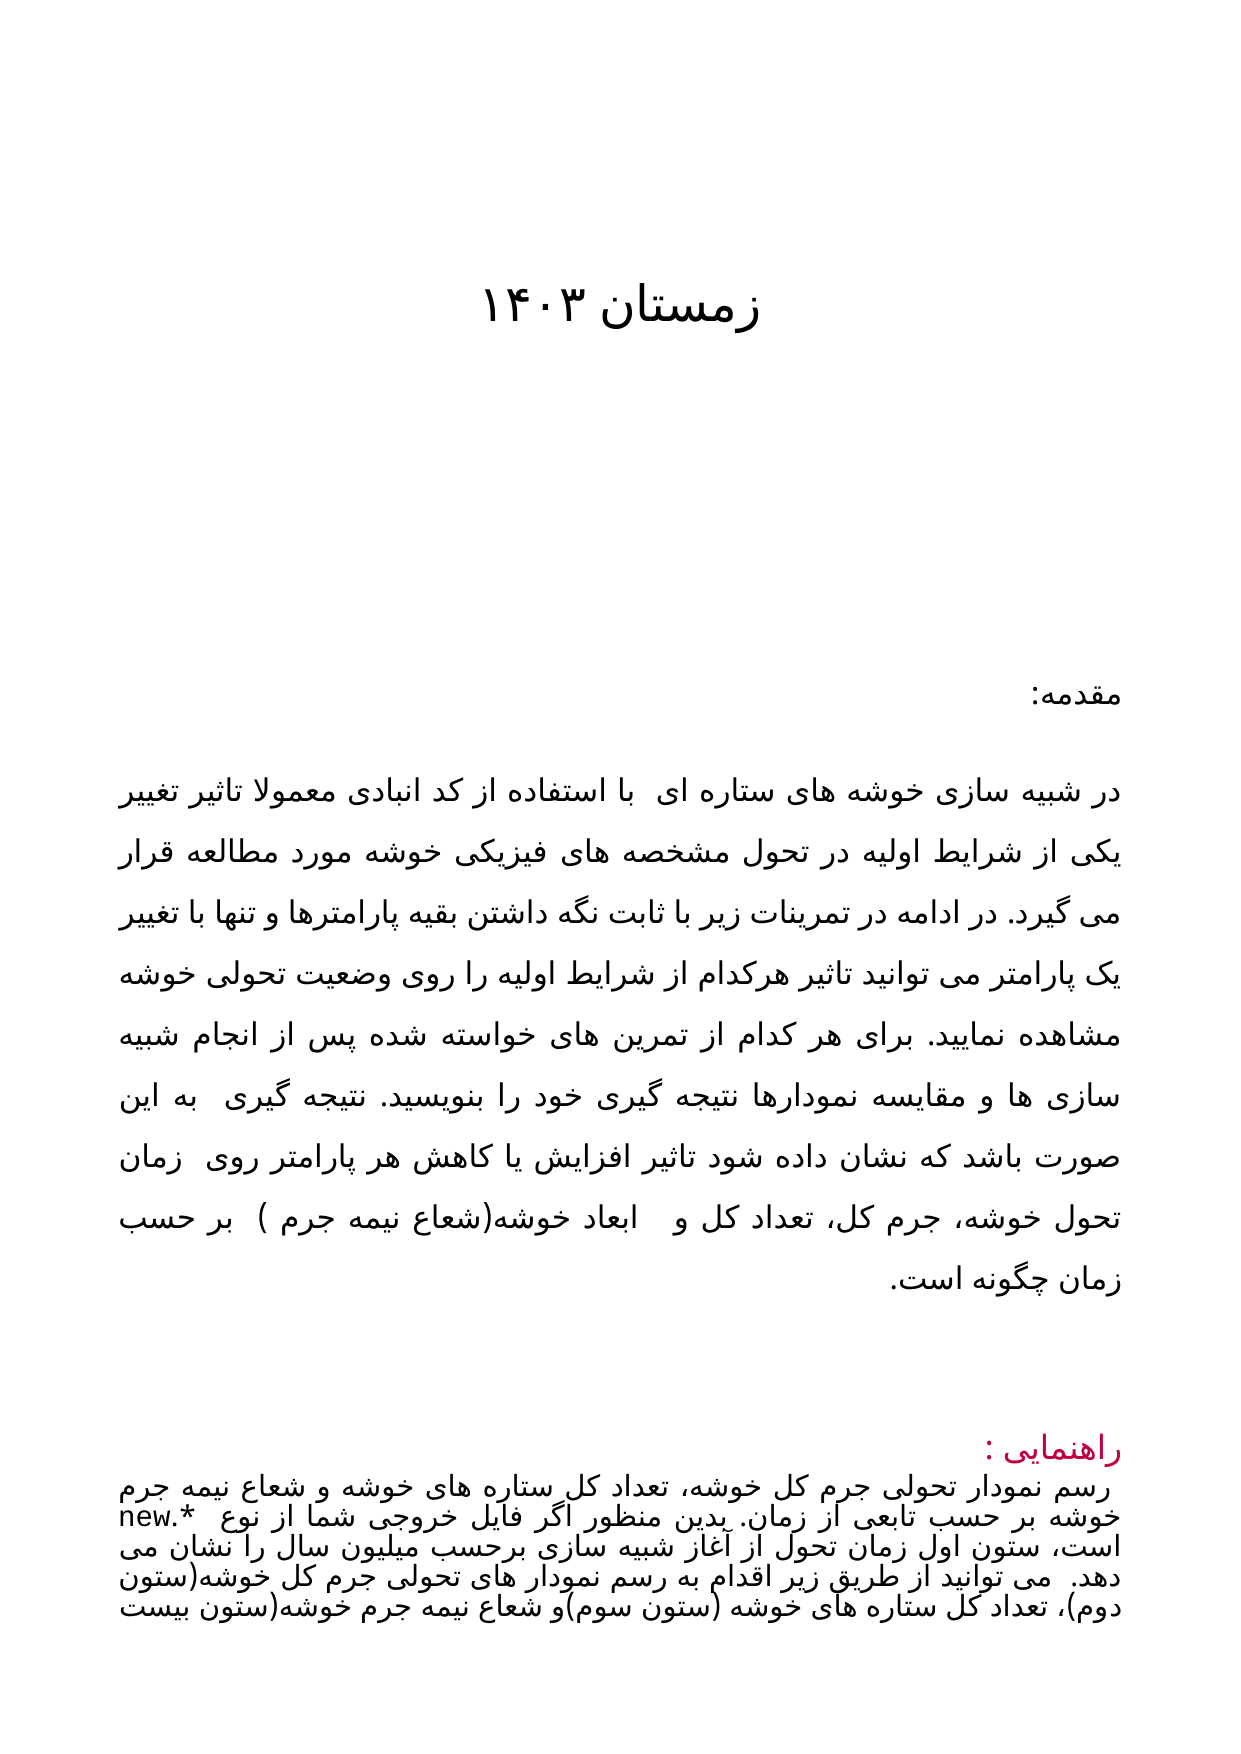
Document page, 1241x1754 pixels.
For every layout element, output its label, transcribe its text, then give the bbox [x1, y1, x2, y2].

text مقدمه: [118, 677, 1122, 717]
text راهنمایی : [118, 1429, 1122, 1473]
text در شبیه سازی خوشه های ستاره ای با استفاده از کد انبادی معمولا تاثیر تغییر یکی از شرایط اولیه در تحول مشخصه های فیزیکی خوشه مورد مطالعه قرار می گیرد. در ادامه در تمرینات زیر با ثابت نگه داشتن بقیه پارامترها و تنها با تغییر یک پارامتر می توانید تاثیر هرکدام از شرایط اولیه را روی وضعیت تحولی خوشه مشاهده نمایید. برای هر کدام از تمرین های خواسته شده پس از انجام شبیه سازی ها و مقایسه نمودارها نتیجه گیری خود را بنویسید. نتیجه گیری به این صورت باشد که نشان داده شود تاثیر افزایش یا کاهش هر پارامتر روی زمان تحول خوشه، جرم کل، تعداد کل و ابعاد خوشه(شعاع نیمه جرم ) بر حسب زمان چگونه است. [118, 773, 1122, 1302]
text رسم نمودار تحولی جرم کل خوشه، تعداد کل ستاره های خوشه و شعاع نیمه جرم خوشه بر حسب تابعی از زمان. بدین منظور اگر فایل خروجی شما از نوع *.new است، ستون اول زمان تحول از آغاز شبیه سازی برحسب میلیون سال را نشان می دهد. می توانید از طریق زیر اقدام به رسم نمودار های تحولی جرم کل خوشه(ستون دوم)، تعداد کل ستاره های خوشه (ستون سوم)و شعاع نیمه جرم خوشه(ستون بیست و سوم) بر حسب تابعی از زمان نمایید. در تمامی تمرینات خواسته شده در ادامه این سه نمودار را برای حالت های مختلف در یک شکل با برچسب مقادیر متفاوت رسم کنید. [118, 1473, 1122, 1623]
text زمستان ۱۴۰۳ [118, 277, 1122, 342]
